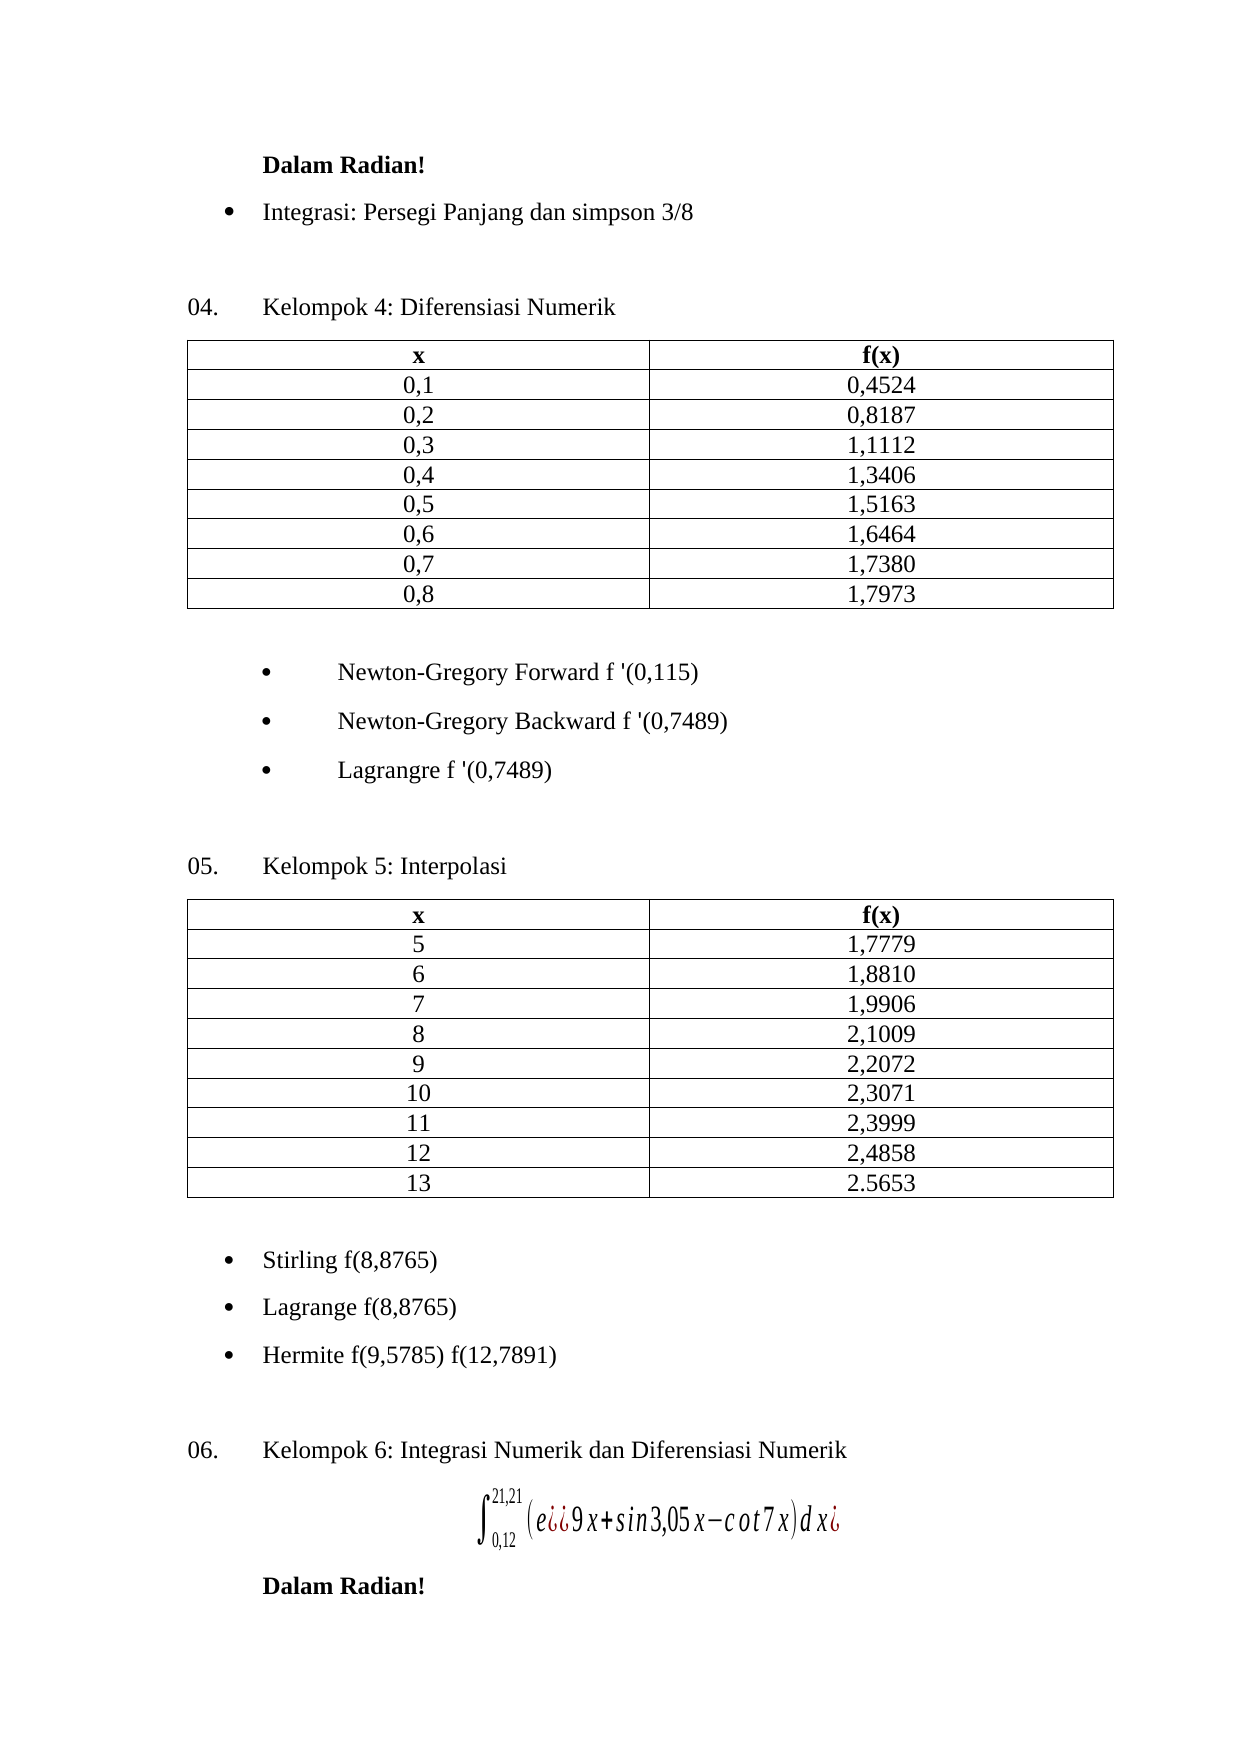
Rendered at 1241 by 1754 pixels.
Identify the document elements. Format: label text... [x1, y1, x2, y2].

table_cell 2,1009 [650, 1019, 1113, 1048]
table_cell 0,3 [188, 430, 649, 459]
table_header f(x) [650, 900, 1113, 928]
list Newton-Gregory Forward f '(0,115) [262, 656, 1091, 687]
table_cell 0,8 [188, 579, 649, 608]
list Kelompok 6: Integrasi Numerik dan Diferensiasi Numerik [187, 1435, 1091, 1463]
table_cell 1,3406 [650, 460, 1113, 488]
table_cell 1,7973 [650, 579, 1113, 608]
table_cell 1,9906 [650, 989, 1113, 1018]
list Hermite f(9,5785) f(12,7891) [225, 1340, 1091, 1369]
table_cell 0,7 [188, 549, 649, 578]
list Kelompok 4: Diferensiasi Numerik [187, 292, 1091, 321]
table_cell 1,6464 [650, 519, 1113, 548]
table_cell 2.5653 [650, 1168, 1113, 1197]
table_header x [188, 900, 649, 928]
table_cell 12 [188, 1138, 649, 1167]
table_cell 11 [188, 1108, 649, 1137]
table_cell 13 [188, 1168, 649, 1197]
table_cell 1,7779 [650, 930, 1113, 958]
table_cell 9 [188, 1049, 649, 1077]
table_cell 0,4 [188, 460, 649, 488]
list Lagrange f(8,8765) [225, 1292, 1091, 1321]
table_cell 10 [188, 1079, 649, 1107]
table_cell 2,3071 [650, 1079, 1113, 1107]
table_cell 1,5163 [650, 490, 1113, 518]
table_cell 8 [188, 1019, 649, 1048]
table_cell 7 [188, 989, 649, 1018]
table_cell 0,5 [188, 490, 649, 518]
list Integrasi: Persegi Panjang dan simpson 3/8 [225, 197, 1091, 226]
table_cell 0,2 [188, 400, 649, 429]
table_cell 0,1 [188, 370, 649, 399]
list Stirling f(8,8765) [225, 1245, 1091, 1274]
list Newton-Gregory Backward f '(0,7489) [262, 705, 1091, 736]
list Lagrangre f '(0,7489) [262, 755, 1091, 785]
table_cell 5 [188, 930, 649, 958]
table_cell 0,6 [188, 519, 649, 548]
table_header x [188, 341, 649, 369]
table_cell 2,4858 [650, 1138, 1113, 1167]
list Dalam Radian! [262, 1571, 1091, 1600]
table_cell 1,1112 [650, 430, 1113, 459]
table_cell 6 [188, 959, 649, 988]
table_cell 2,2072 [650, 1049, 1113, 1077]
list Kelompok 5: Interpolasi [187, 851, 1091, 880]
table_cell 1,8810 [650, 959, 1113, 988]
table_cell 0,4524 [650, 370, 1113, 399]
list Dalam Radian! [262, 150, 1091, 179]
table_header f(x) [650, 341, 1113, 369]
table_cell 0,8187 [650, 400, 1113, 429]
table_cell 2,3999 [650, 1108, 1113, 1137]
table_cell 1,7380 [650, 549, 1113, 578]
